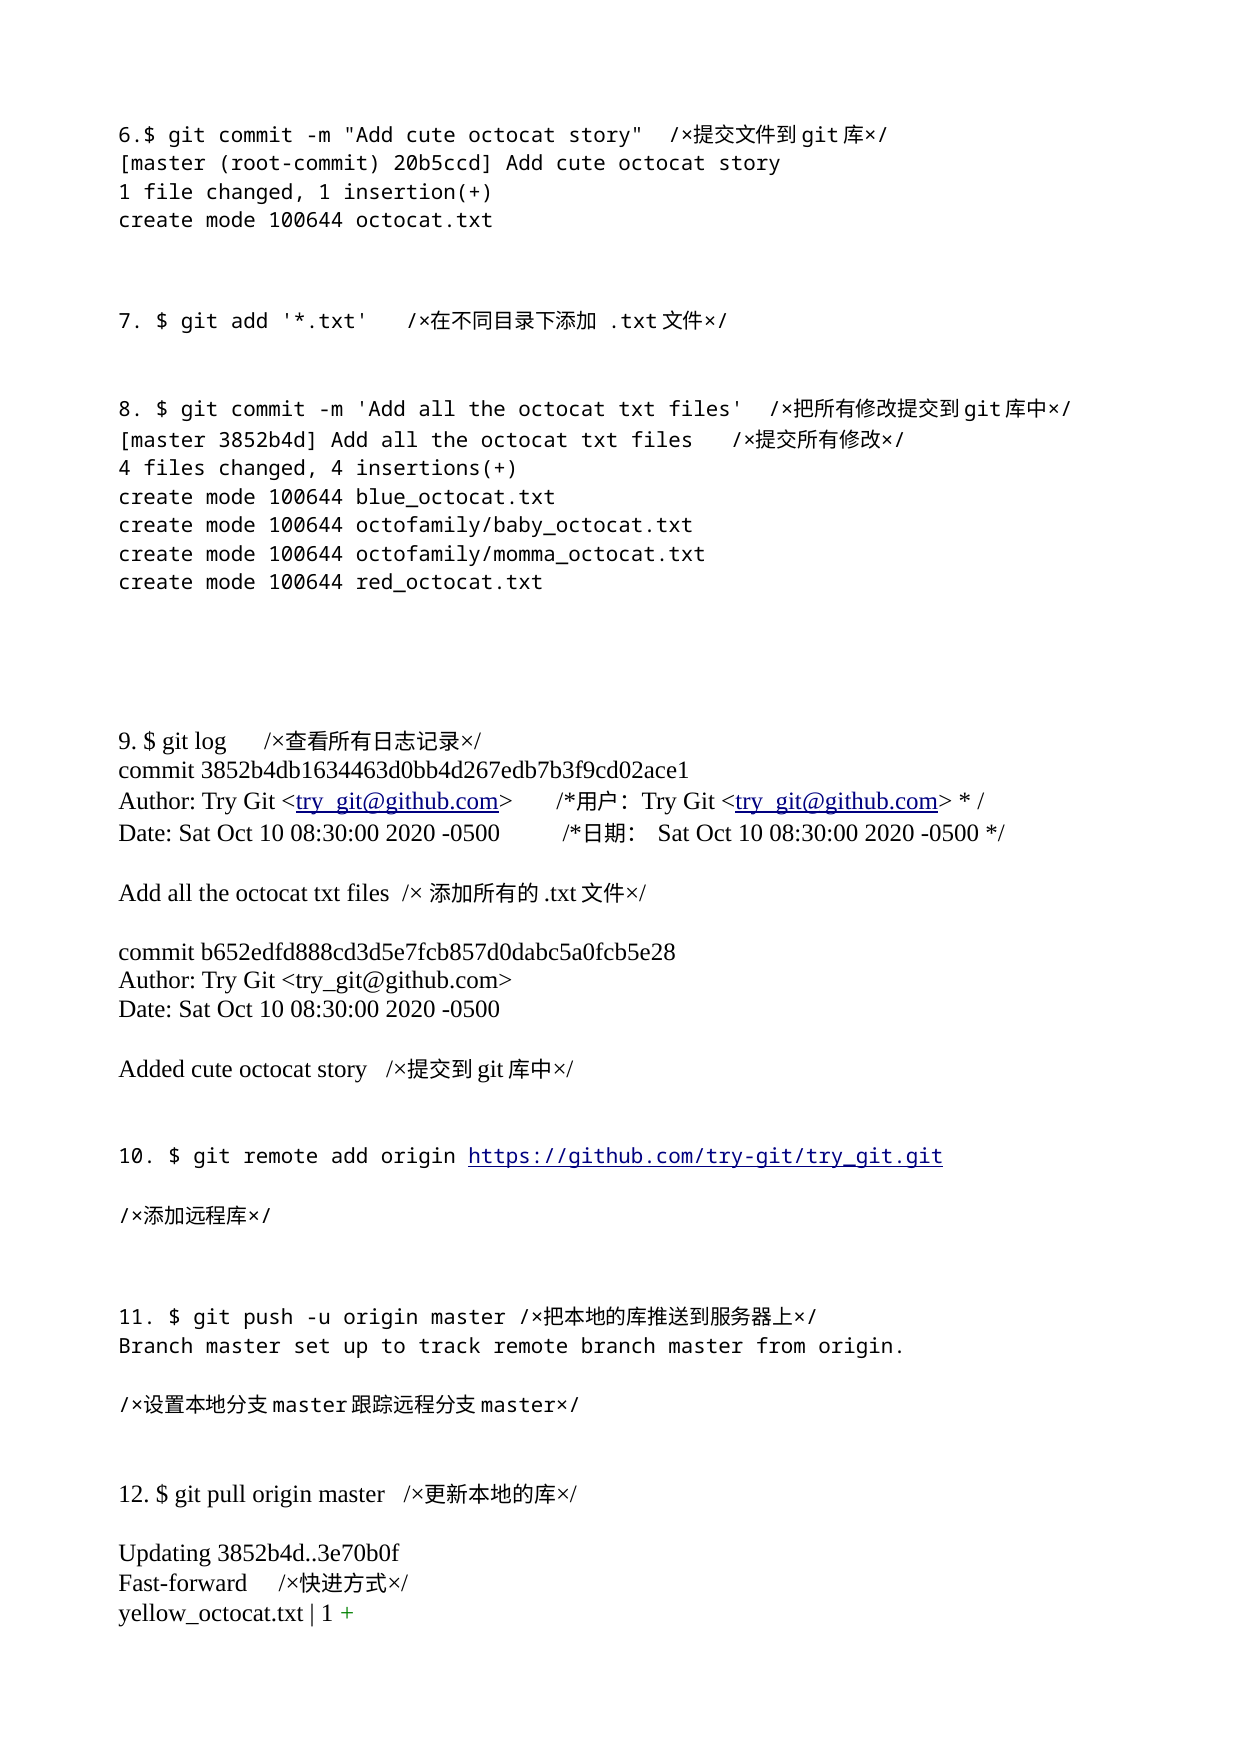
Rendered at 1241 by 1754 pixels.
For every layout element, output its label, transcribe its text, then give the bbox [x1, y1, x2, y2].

text 11. $ git push -u origin master /×把本地的库推送到服务器上×/ Branch master set up to track remote branch master from origin. [118, 1301, 1122, 1359]
text 9. $ git log /×查看所有日志记录×/ commit 3852b4db1634463d0bb4d267edb7b3f9cd02ace1 Author: Try Git <try_git@github.com> /*用户：Try Git <try_git@github.com> * / Date: Sat Oct 10 08:30:00 2020 -0500 /*日期： Sat Oct 10 08:30:00 2020 -0500 */ Add all the octocat txt files /× 添加所有的 .txt文件×/ commit b652edfd888cd3d5e7fcb857d0dabc5a0fcb5e28 Author: Try Git <try_git@github.com> Date: Sat Oct 10 08:30:00 2020 -0500 Added cute octocat story /×提交到git库中×/ [118, 724, 1122, 1083]
text 10. $ git remote add origin https://github.com/try-git/try_git.git [118, 1142, 1122, 1170]
text 6.$ git commit -m "Add cute octocat story" /×提交文件到git库×/ [master (root-commit) 20b5ccd] Add cute octocat story 1 file changed, 1 insertion(+) create mode 100644 octocat.txt [118, 118, 1122, 234]
text /×添加远程库×/ [118, 1199, 1122, 1230]
text 7. $ git add '*.txt' /×在不同目录下添加 .txt文件×/ [118, 304, 1122, 363]
text /×设置本地分支master跟踪远程分支master×/ [118, 1389, 1122, 1419]
text 8. $ git commit -m 'Add all the octocat txt files' /×把所有修改提交到git库中×/ [master 3852b4d] Add all the octocat txt files /×提交所有修改×/ 4 files changed, 4 insertions(+) create mode 100644 blue_octocat.txt create mode 100644 octofamily/baby_octocat.txt create mode 100644 octofamily/momma_octocat.txt create mode 100644 red_octocat.txt [118, 393, 1122, 596]
text 12. $ git pull origin master /×更新本地的库×/ [118, 1448, 1122, 1509]
text Updating 3852b4d..3e70b0f Fast-forward /×快进方式×/ yellow_octocat.txt | 1 + [118, 1509, 1122, 1627]
